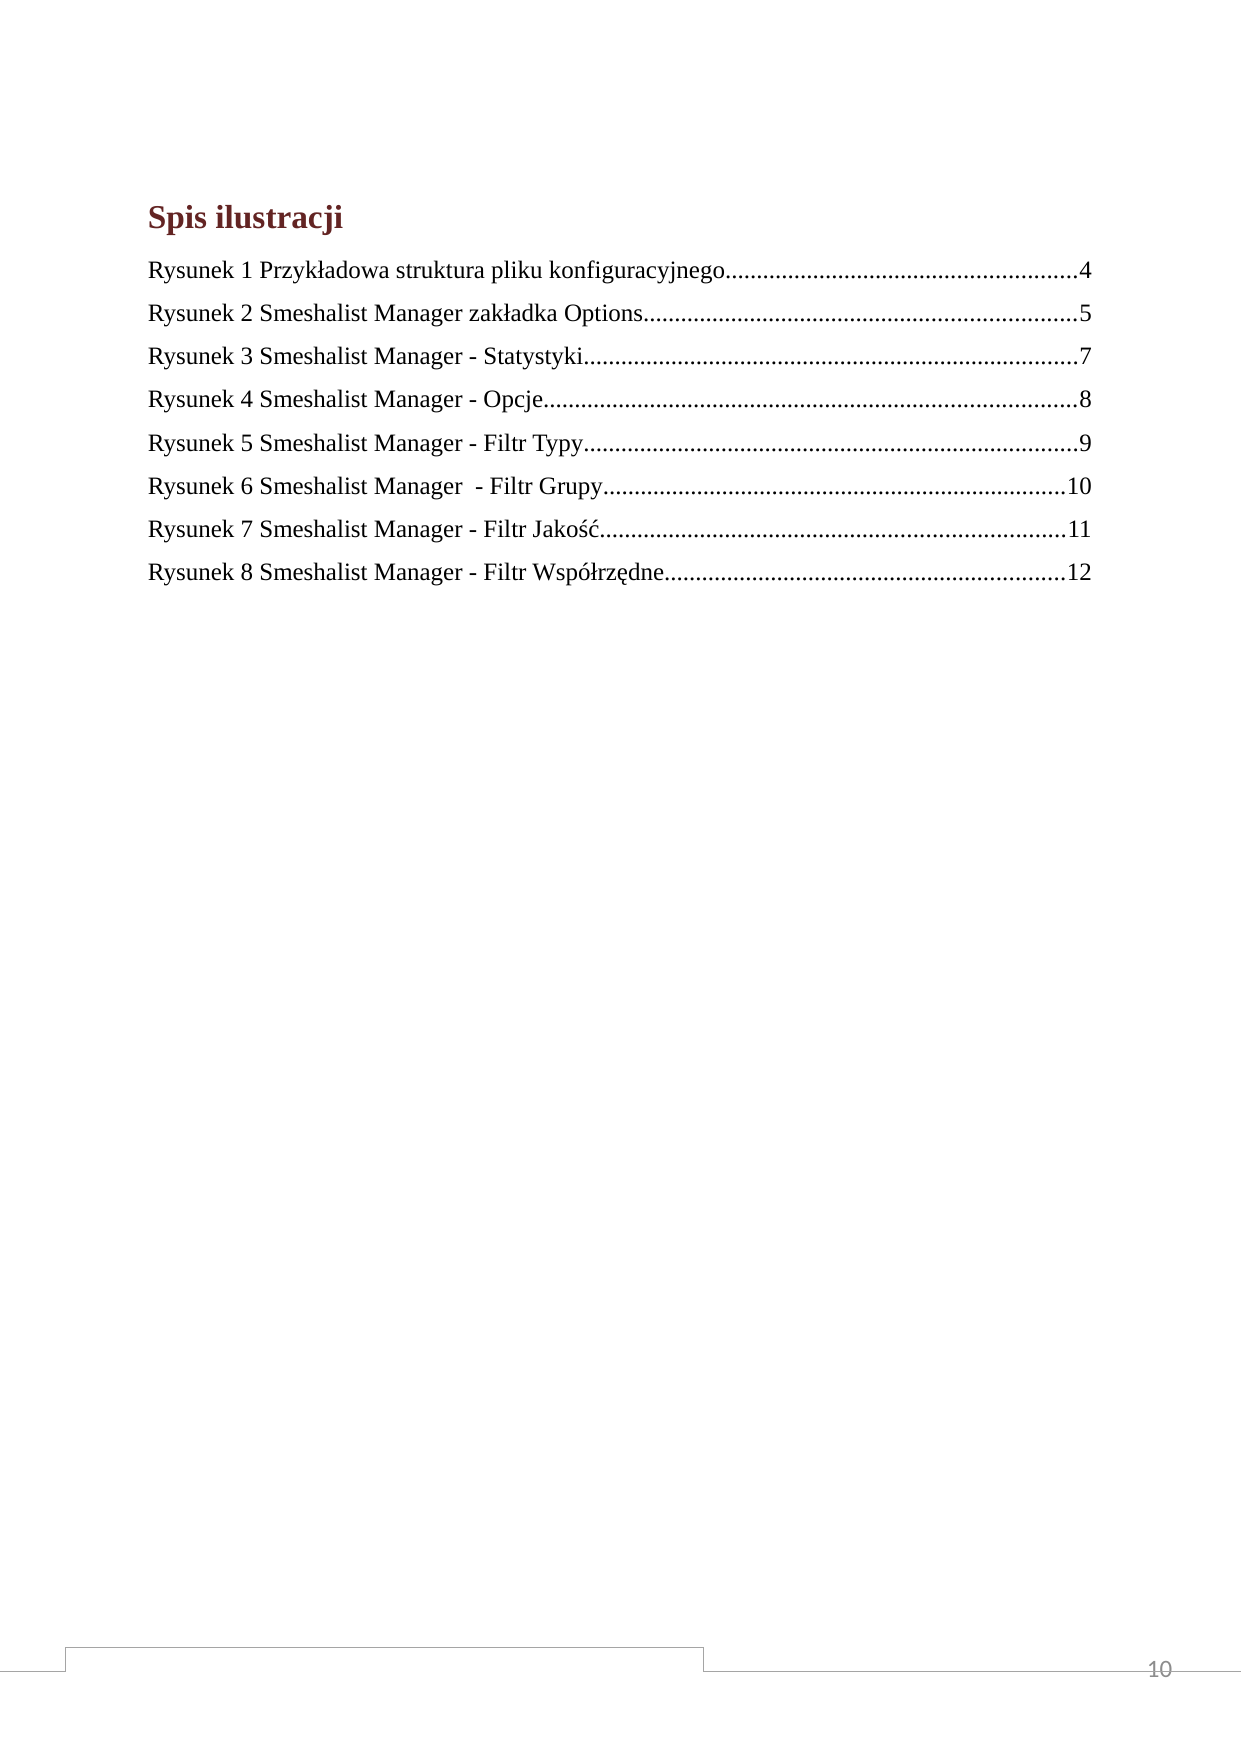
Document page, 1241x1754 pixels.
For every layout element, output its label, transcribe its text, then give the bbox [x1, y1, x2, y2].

text Rysunek 7 Smeshalist Manager - Filtr Jakość 11 [148, 514, 1093, 543]
text Rysunek 5 Smeshalist Manager - Filtr Typy 9 [148, 428, 1093, 456]
text Rysunek 8 Smeshalist Manager - Filtr Współrzędne 12 [148, 557, 1093, 586]
text Rysunek 3 Smeshalist Manager - Statystyki 7 [148, 341, 1093, 370]
subtitle Spis ilustracji [148, 198, 1093, 236]
text Rysunek 6 Smeshalist Manager - Filtr Grupy 10 [148, 471, 1093, 499]
text Rysunek 1 Przykładowa struktura pliku konfiguracyjnego 4 [148, 255, 1093, 284]
text Rysunek 2 Smeshalist Manager zakładka Options 5 [148, 298, 1093, 327]
text Rysunek 4 Smeshalist Manager - Opcje 8 [148, 384, 1093, 413]
